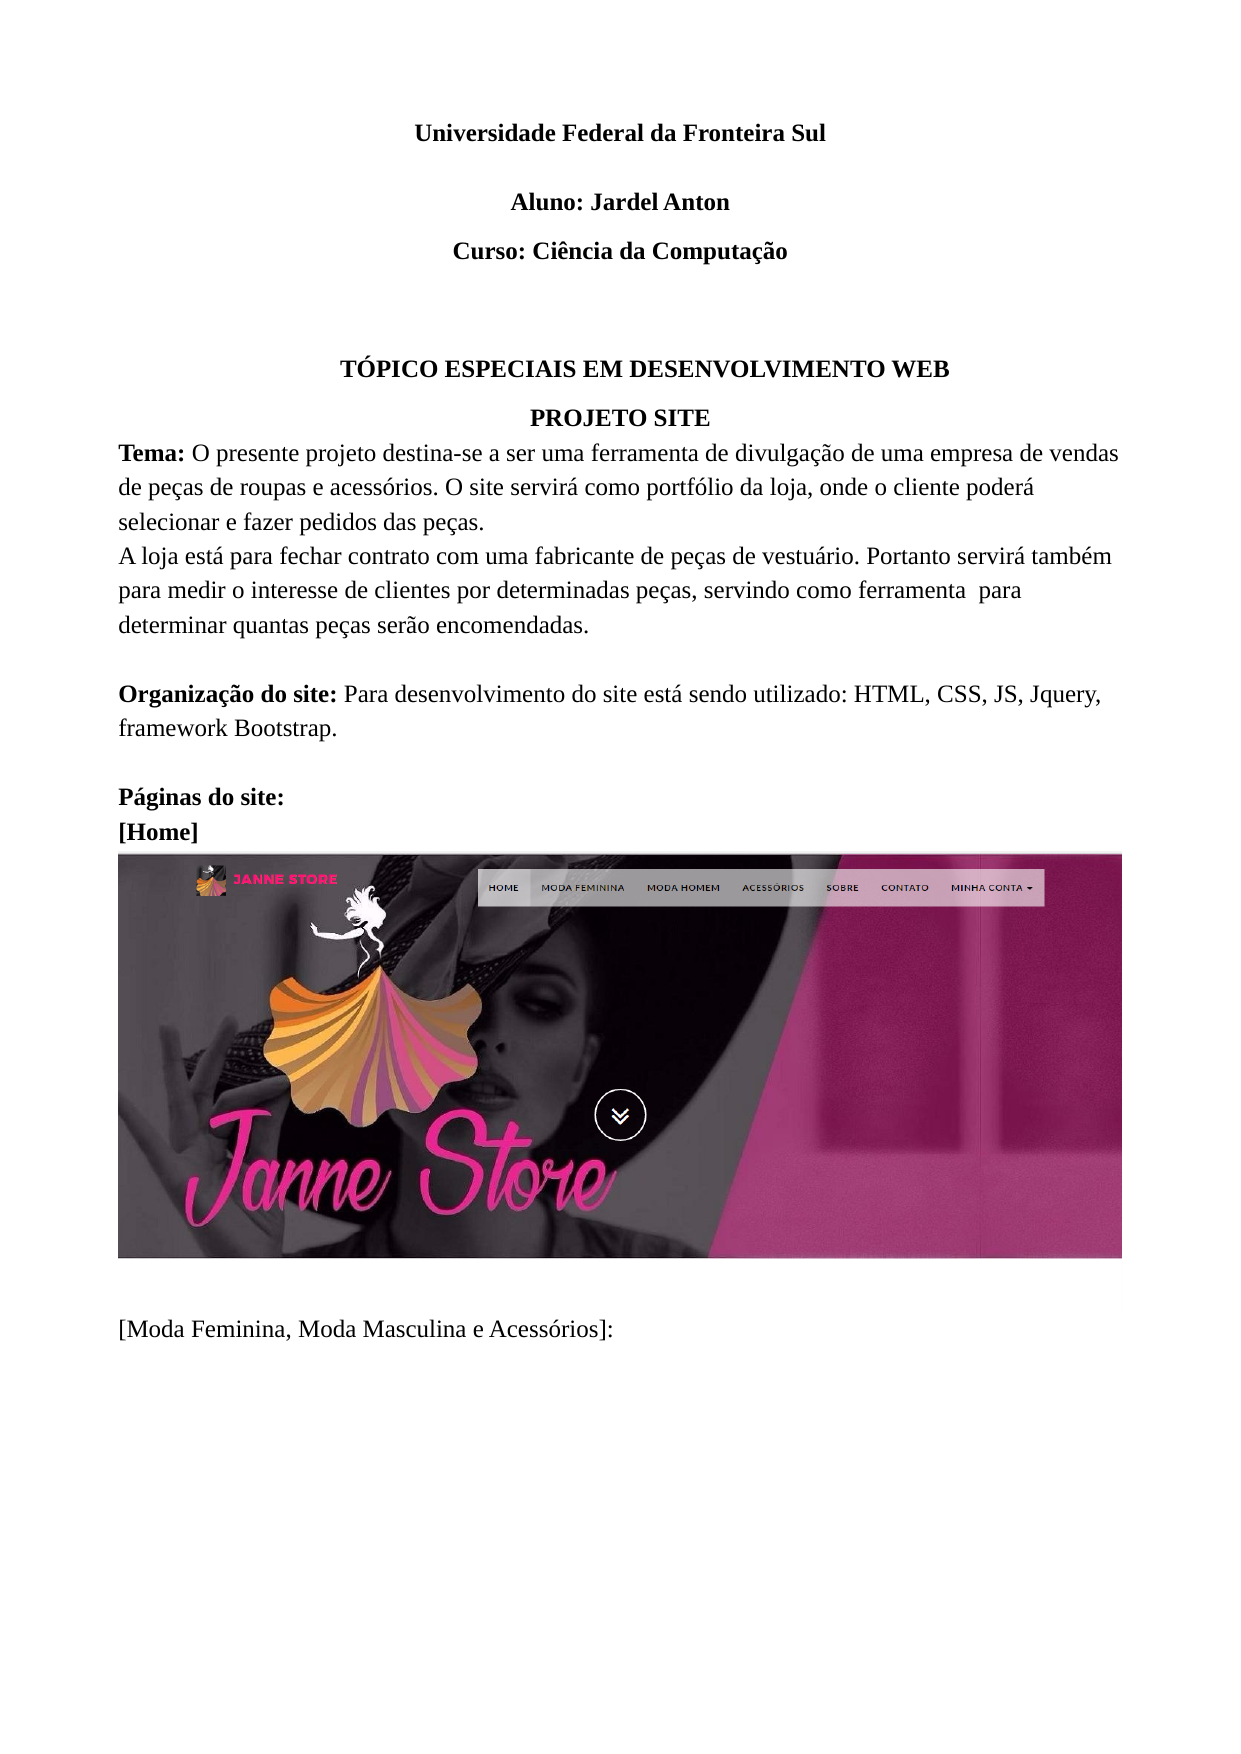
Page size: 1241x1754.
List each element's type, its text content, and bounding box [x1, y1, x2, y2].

text Curso: Ciência da Computação [118, 236, 1122, 265]
text Universidade Federal da Fronteira Sul Aluno: Jardel Anton [118, 118, 1122, 216]
text [Moda Feminina, Moda Masculina e Acessórios]: [118, 1314, 1122, 1342]
text A loja está para fechar contrato com uma fabricante de peças de vestuário. Portanto servirá também para medir o interesse de clientes por determinadas peças, servindo como ferramenta para determinar quantas peças serão encomendadas. [118, 541, 1122, 639]
text Tema: O presente projeto destina-se a ser uma ferramenta de divulgação de uma empresa de vendas de peças de roupas e acessórios. O site servirá como portfólio da loja, onde o cliente poderá selecionar e fazer pedidos das peças. [118, 438, 1122, 535]
picture [118, 851, 1123, 1314]
text [Home] [118, 817, 1122, 846]
text TÓPICO ESPECIAIS EM DESENVOLVIMENTO WEB [118, 285, 1122, 383]
text Organização do site: Para desenvolvimento do site está sendo utilizado: HTML, CSS, JS, Jquery, framework Bootstrap. [118, 679, 1122, 742]
text PROJETO SITE [118, 403, 1122, 432]
text Páginas do site: [118, 748, 1122, 811]
